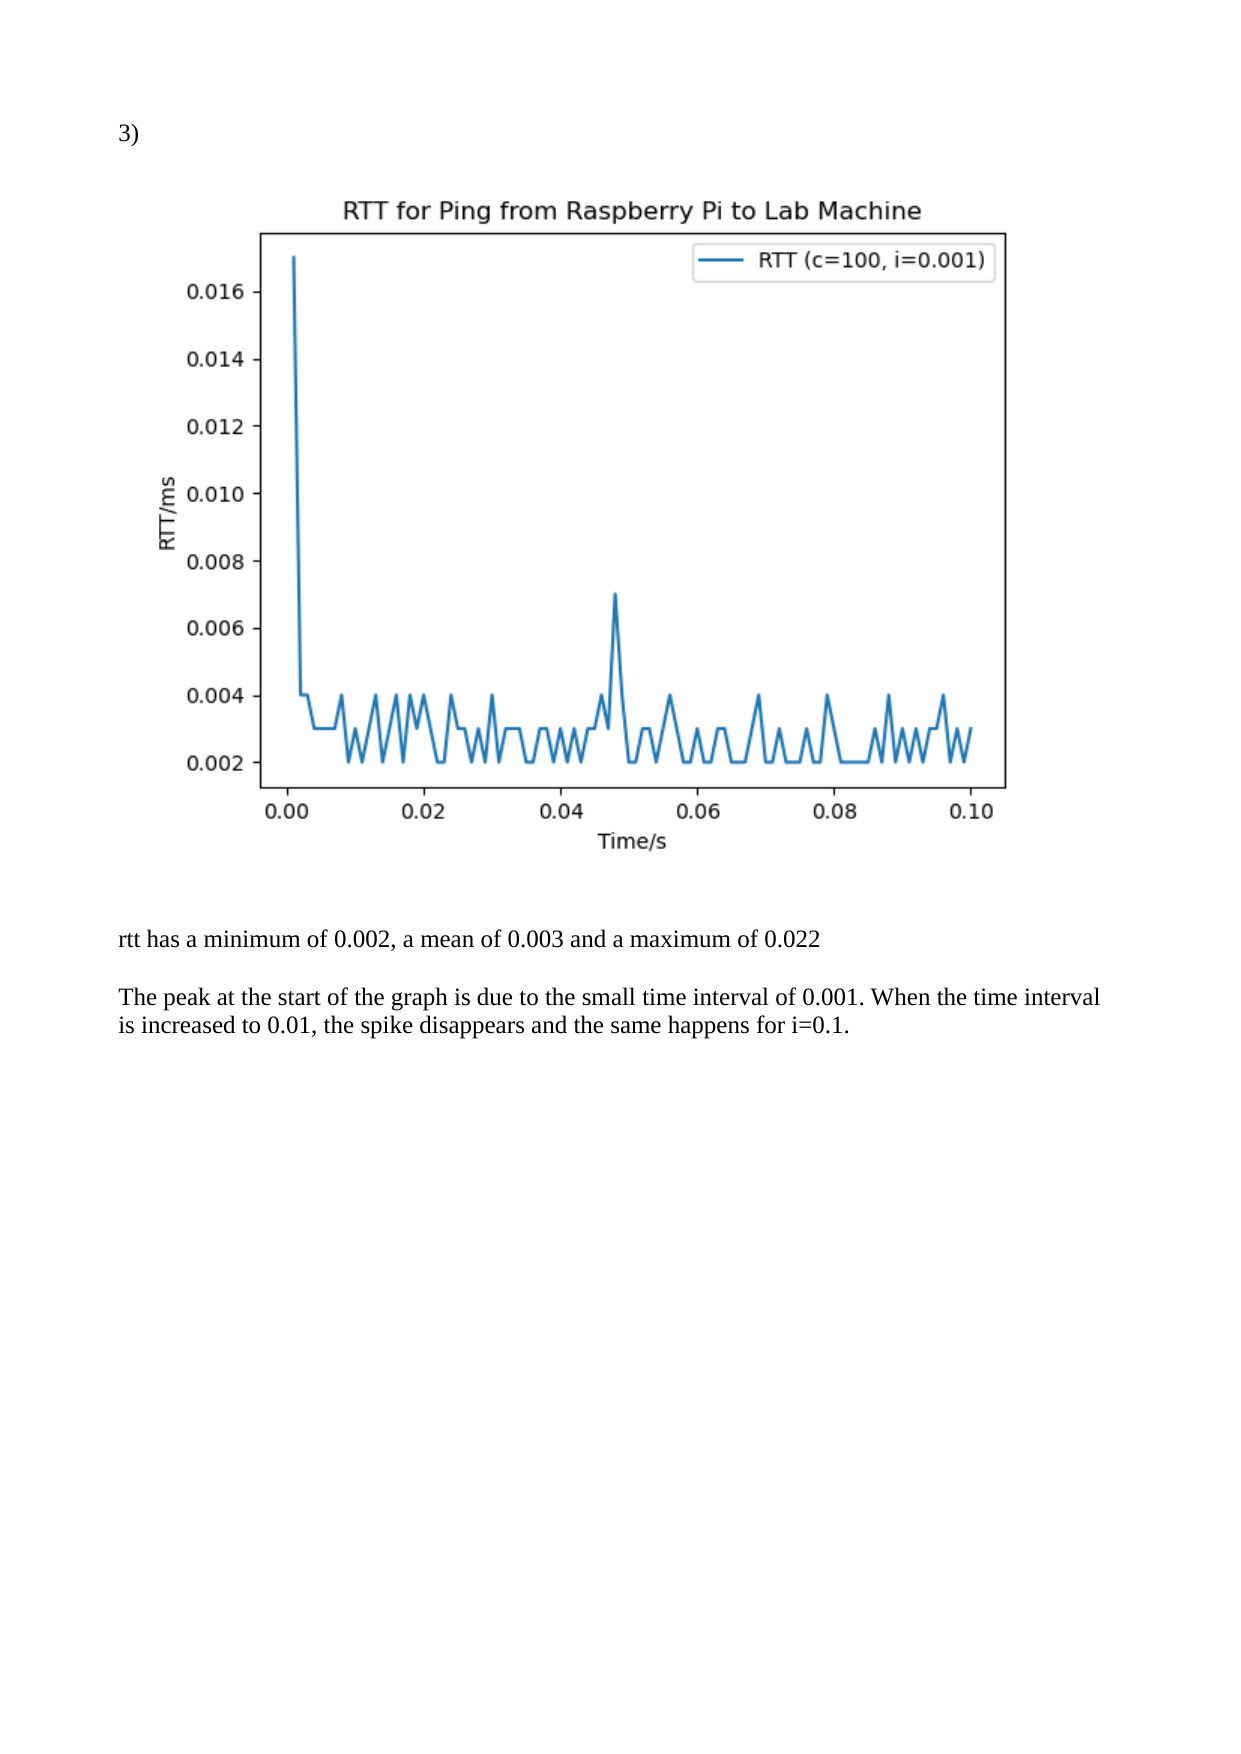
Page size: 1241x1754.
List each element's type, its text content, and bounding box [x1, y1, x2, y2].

text The peak at the start of the graph is due to the small time interval of 0.001. When the time interval is increased to 0.01, the spike disappears and the same happens for i=0.1. [118, 982, 1122, 1039]
text rtt has a minimum of 0.002, a mean of 0.003 and a maximum of 0.022 [118, 924, 1122, 953]
picture [140, 146, 1100, 867]
text 3) [118, 118, 1122, 147]
